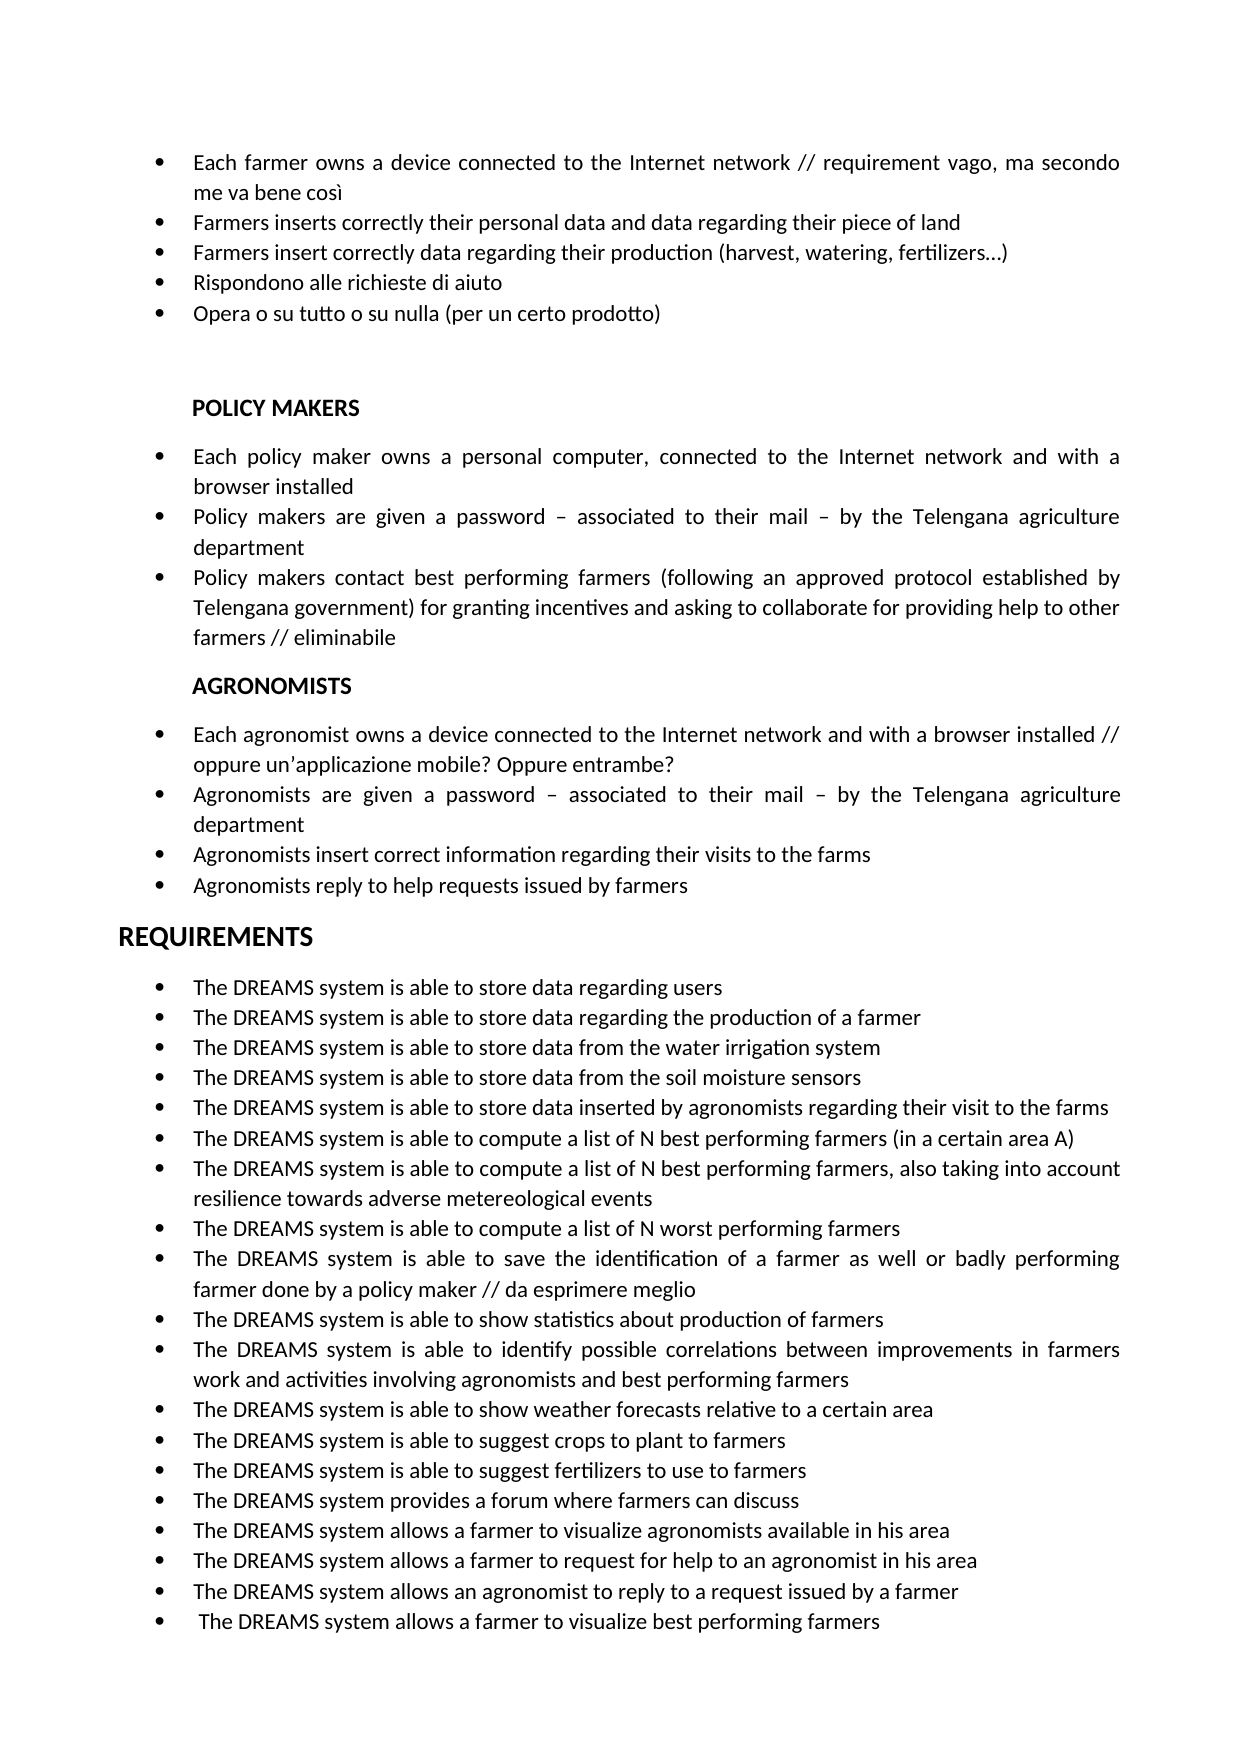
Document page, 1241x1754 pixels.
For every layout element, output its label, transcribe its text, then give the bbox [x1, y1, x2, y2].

list The DREAMS system allows a farmer to request for help to an agronomist in his area [156, 1547, 1122, 1575]
list Rispondono alle richieste di aiuto [156, 268, 1122, 296]
list The DREAMS system is able to store data regarding users [156, 973, 1122, 1001]
list The DREAMS system is able to show weather forecasts relative to a certain area [156, 1396, 1122, 1424]
list The DREAMS system is able to store data from the soil moisture sensors [156, 1063, 1122, 1091]
list Agronomists insert correct information regarding their visits to the farms [156, 841, 1122, 868]
list Each farmer owns a device connected to the Internet network // requirement vago, ma secondo me va bene così [156, 148, 1122, 206]
list Agronomists reply to help requests issued by farmers [156, 871, 1122, 899]
list Agronomists are given a password – associated to their mail – by the Telengana agriculture department [156, 780, 1122, 838]
list The DREAMS system is able to identify possible correlations between improvements in farmers work and activities involving agronomists and best performing farmers [156, 1335, 1122, 1393]
list Each agronomist owns a device connected to the Internet network and with a browser installed // oppure un’applicazione mobile? Oppure entrambe? [156, 720, 1122, 778]
list The DREAMS system is able to store data from the water irrigation system [156, 1033, 1122, 1061]
list The DREAMS system is able to suggest fertilizers to use to farmers [156, 1456, 1122, 1484]
list Farmers insert correctly data regarding their production (harvest, watering, fertilizers…) [156, 238, 1122, 266]
list Farmers inserts correctly their personal data and data regarding their piece of land [156, 208, 1122, 236]
list Policy makers contact best performing farmers (following an approved protocol established by Telengana government) for granting incentives and asking to collaborate for providing help to other farmers // eliminabile [156, 563, 1122, 651]
list The DREAMS system is able to show statistics about production of farmers [156, 1305, 1122, 1333]
list The DREAMS system is able to compute a list of N best performing farmers, also taking into account resilience towards adverse metereological events [156, 1154, 1122, 1212]
list The DREAMS system is able to suggest crops to plant to farmers [156, 1426, 1122, 1454]
list The DREAMS system is able to compute a list of N worst performing farmers [156, 1214, 1122, 1242]
list The DREAMS system is able to store data inserted by agronomists regarding their visit to the farms [156, 1093, 1122, 1122]
text POLICY MAKERS [192, 392, 1122, 423]
list Each policy maker owns a personal computer, connected to the Internet network and with a browser installed [156, 442, 1122, 500]
list The DREAMS system allows an agronomist to reply to a request issued by a farmer [156, 1577, 1122, 1605]
list The DREAMS system is able to store data regarding the production of a farmer [156, 1003, 1122, 1031]
list The DREAMS system allows a farmer to visualize agronomists available in his area [156, 1516, 1122, 1544]
list The DREAMS system is able to compute a list of N best performing farmers (in a certain area A) [156, 1124, 1122, 1152]
text AGRONOMISTS [156, 670, 1122, 701]
list The DREAMS system allows a farmer to visualize best performing farmers [156, 1607, 1122, 1635]
list The DREAMS system is able to save the identification of a farmer as well or badly performing farmer done by a policy maker // da esprimere meglio [156, 1244, 1122, 1303]
list Opera o su tutto o su nulla (per un certo prodotto) [156, 299, 1122, 327]
list The DREAMS system provides a forum where farmers can discuss [156, 1486, 1122, 1514]
text REQUIREMENTS [118, 918, 1122, 953]
list Policy makers are given a password – associated to their mail – by the Telengana agriculture department [156, 502, 1122, 561]
